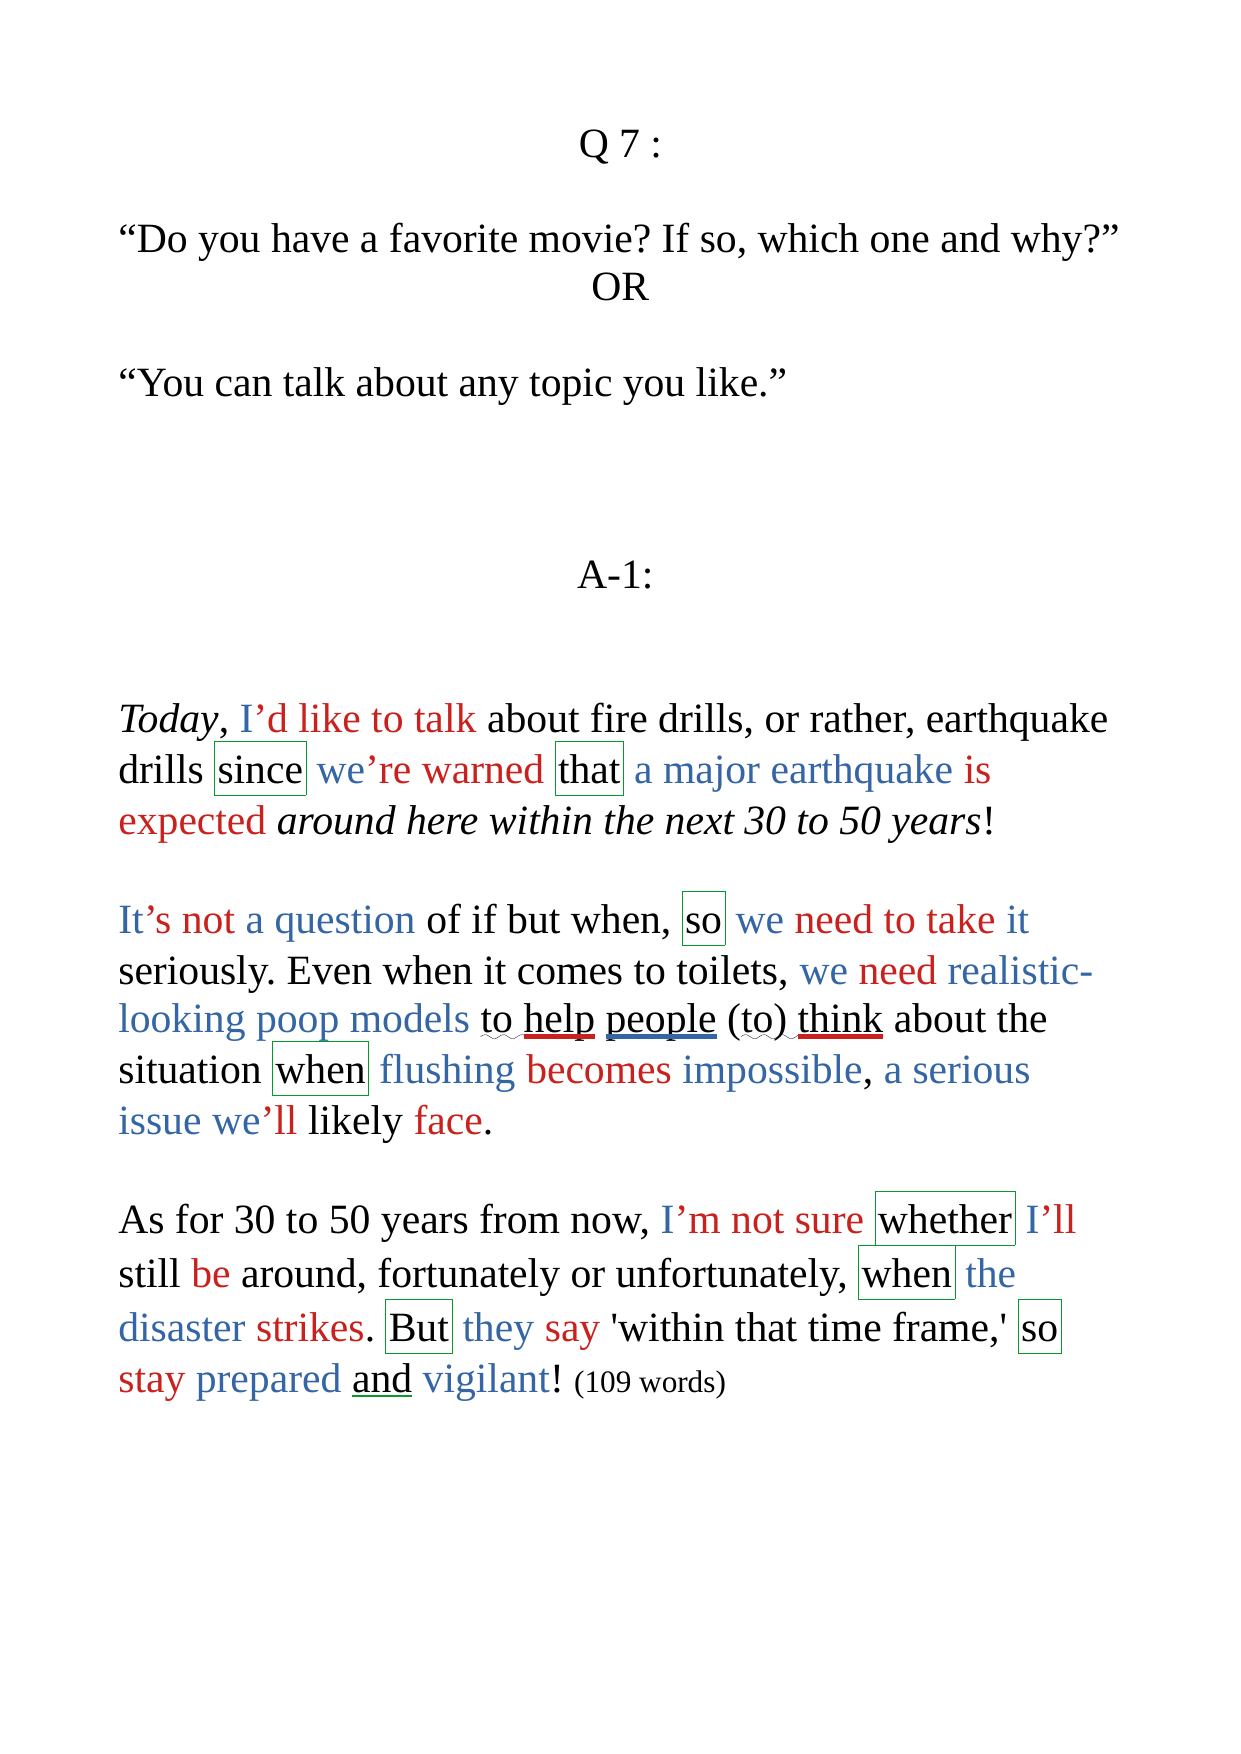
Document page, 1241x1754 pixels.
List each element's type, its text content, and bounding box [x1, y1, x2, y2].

text Q 7 : [118, 118, 1122, 166]
text As for 30 to 50 years from now, I’m not sure whether I’ll still be around, fortunately or unfortunately, when the disaster strikes. But they say 'within that time frame,' so stay prepared and vigilant! (109 words) [118, 1191, 1122, 1401]
text OR [118, 262, 1122, 310]
text A-1: [118, 549, 1122, 597]
text Today, I’d like to talk about fire drills, or rather, earthquake drills since we’re warned that a major earthquake is expected around here within the next 30 to 50 years! [118, 693, 1122, 843]
text “You can talk about any topic you like.” [118, 358, 1122, 406]
text It’s not a question of if but when, so we need to take it seriously. Even when it comes to toilets, we need realistic-looking poop models to help people (to) think about the situation when flushing becomes impossible, a serious issue we’ll likely face. [118, 891, 1122, 1143]
text “Do you have a favorite movie? If so, which one and why?” [118, 214, 1122, 262]
